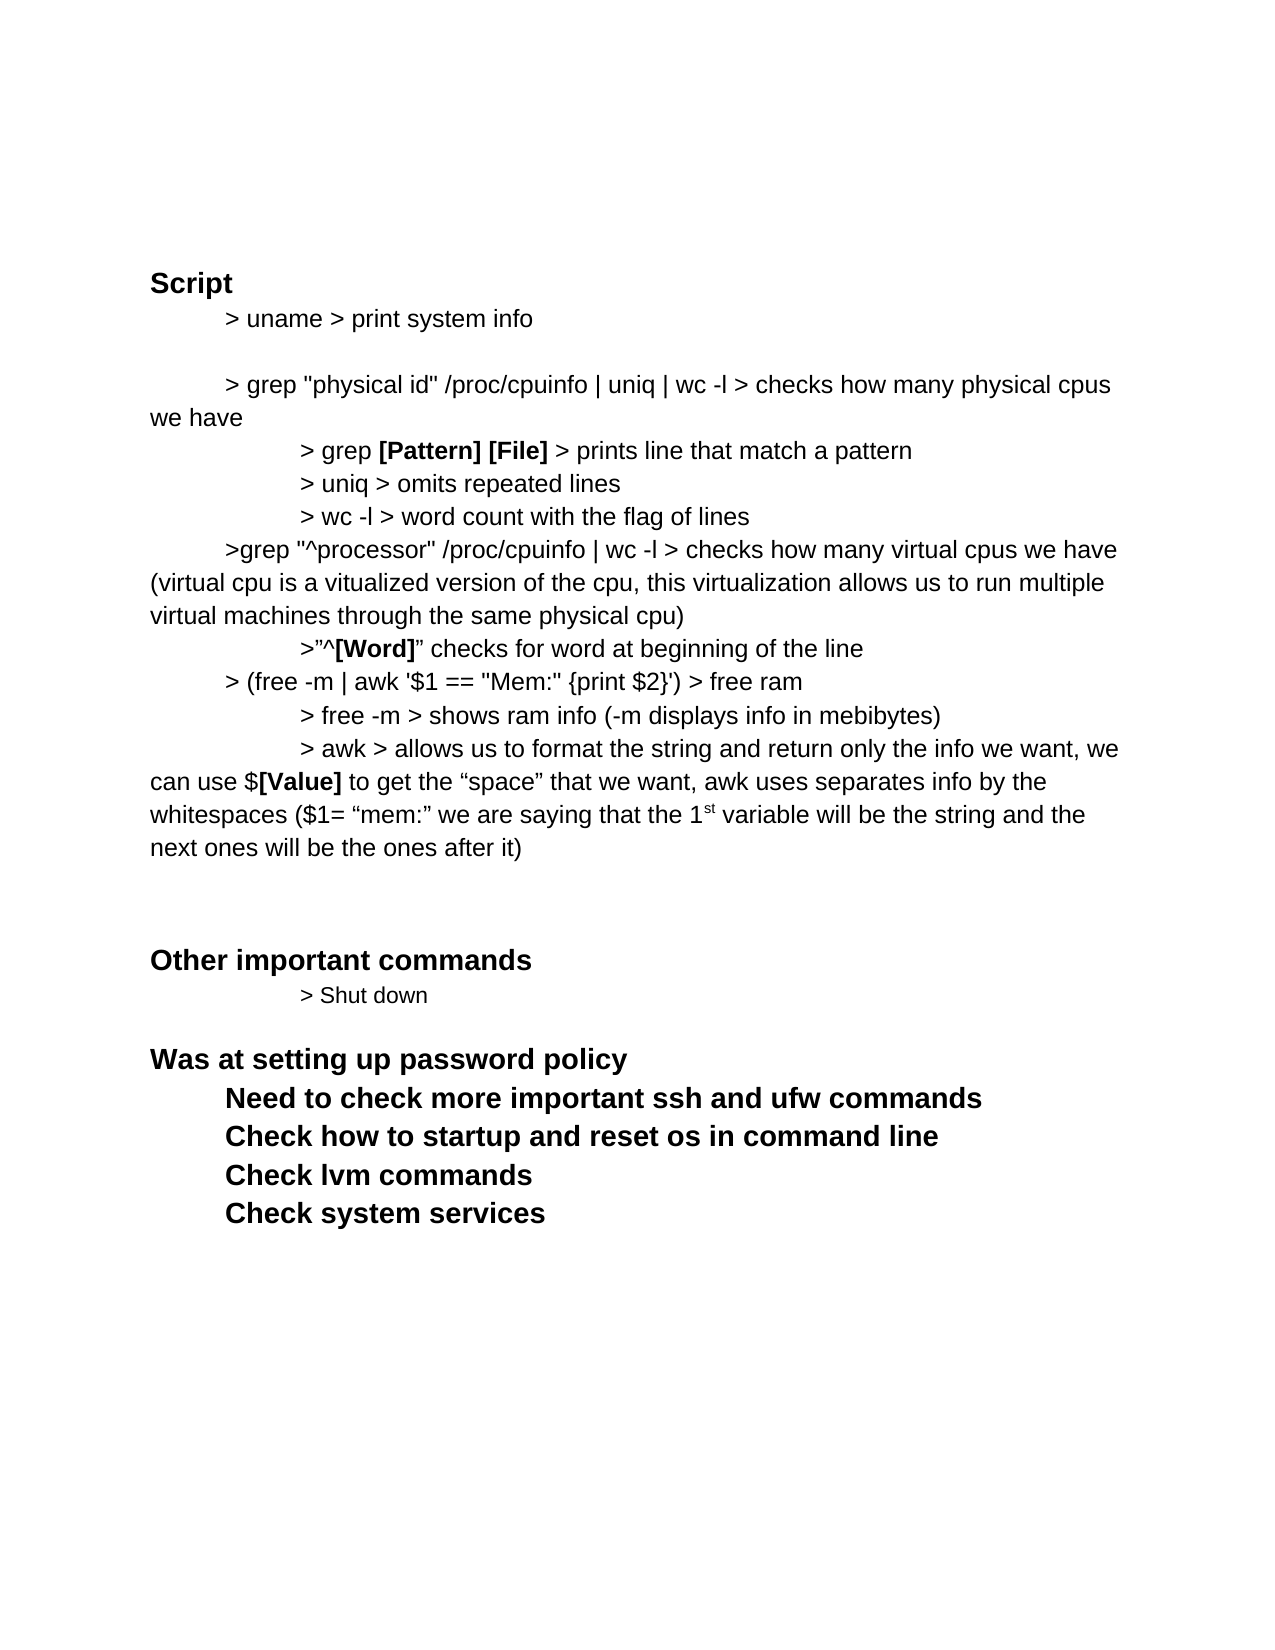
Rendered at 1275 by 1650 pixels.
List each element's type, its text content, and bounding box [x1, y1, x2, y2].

text > uniq > omits repeated lines [150, 469, 1125, 498]
text > uname > print system info [150, 304, 1125, 333]
text Check lvm commands [225, 1158, 1125, 1191]
text Script [150, 266, 1125, 299]
text Was at setting up password policy [150, 1042, 1125, 1076]
text > Shut down [225, 982, 1125, 1008]
text > free -m > shows ram info (-m displays info in mebibytes) [150, 701, 1125, 730]
text Other important commands [150, 943, 1125, 977]
text > grep "physical id" /proc/cpuinfo | uniq | wc -l > checks how many physical cpus we have [150, 370, 1125, 432]
text > (free -m | awk '$1 == "Mem:" {print $2}') > free ram [150, 667, 1125, 696]
text Check system services [225, 1196, 1125, 1230]
text > grep [Pattern] [File] > prints line that match a pattern [150, 436, 1125, 465]
text Need to check more important ssh and ufw commands [225, 1081, 1125, 1114]
text > wc -l > word count with the flag of lines [150, 502, 1125, 531]
text (virtual cpu is a vitualized version of the cpu, this virtualization allows us to run multiple virtual machines through the same physical cpu) [150, 568, 1125, 630]
text > awk > allows us to format the string and return only the info we want, we can use $[Value] to get the “space” that we want, awk uses separates info by the whitespaces ($1= “mem:” we are saying that the 1st variable will be the string and the next ones will be the ones after it) [150, 734, 1125, 862]
text >grep "^processor" /proc/cpuinfo | wc -l > checks how many virtual cpus we have [150, 535, 1125, 564]
text Check how to startup and reset os in command line [225, 1119, 1125, 1153]
text >”^[Word]” checks for word at beginning of the line [150, 634, 1125, 663]
